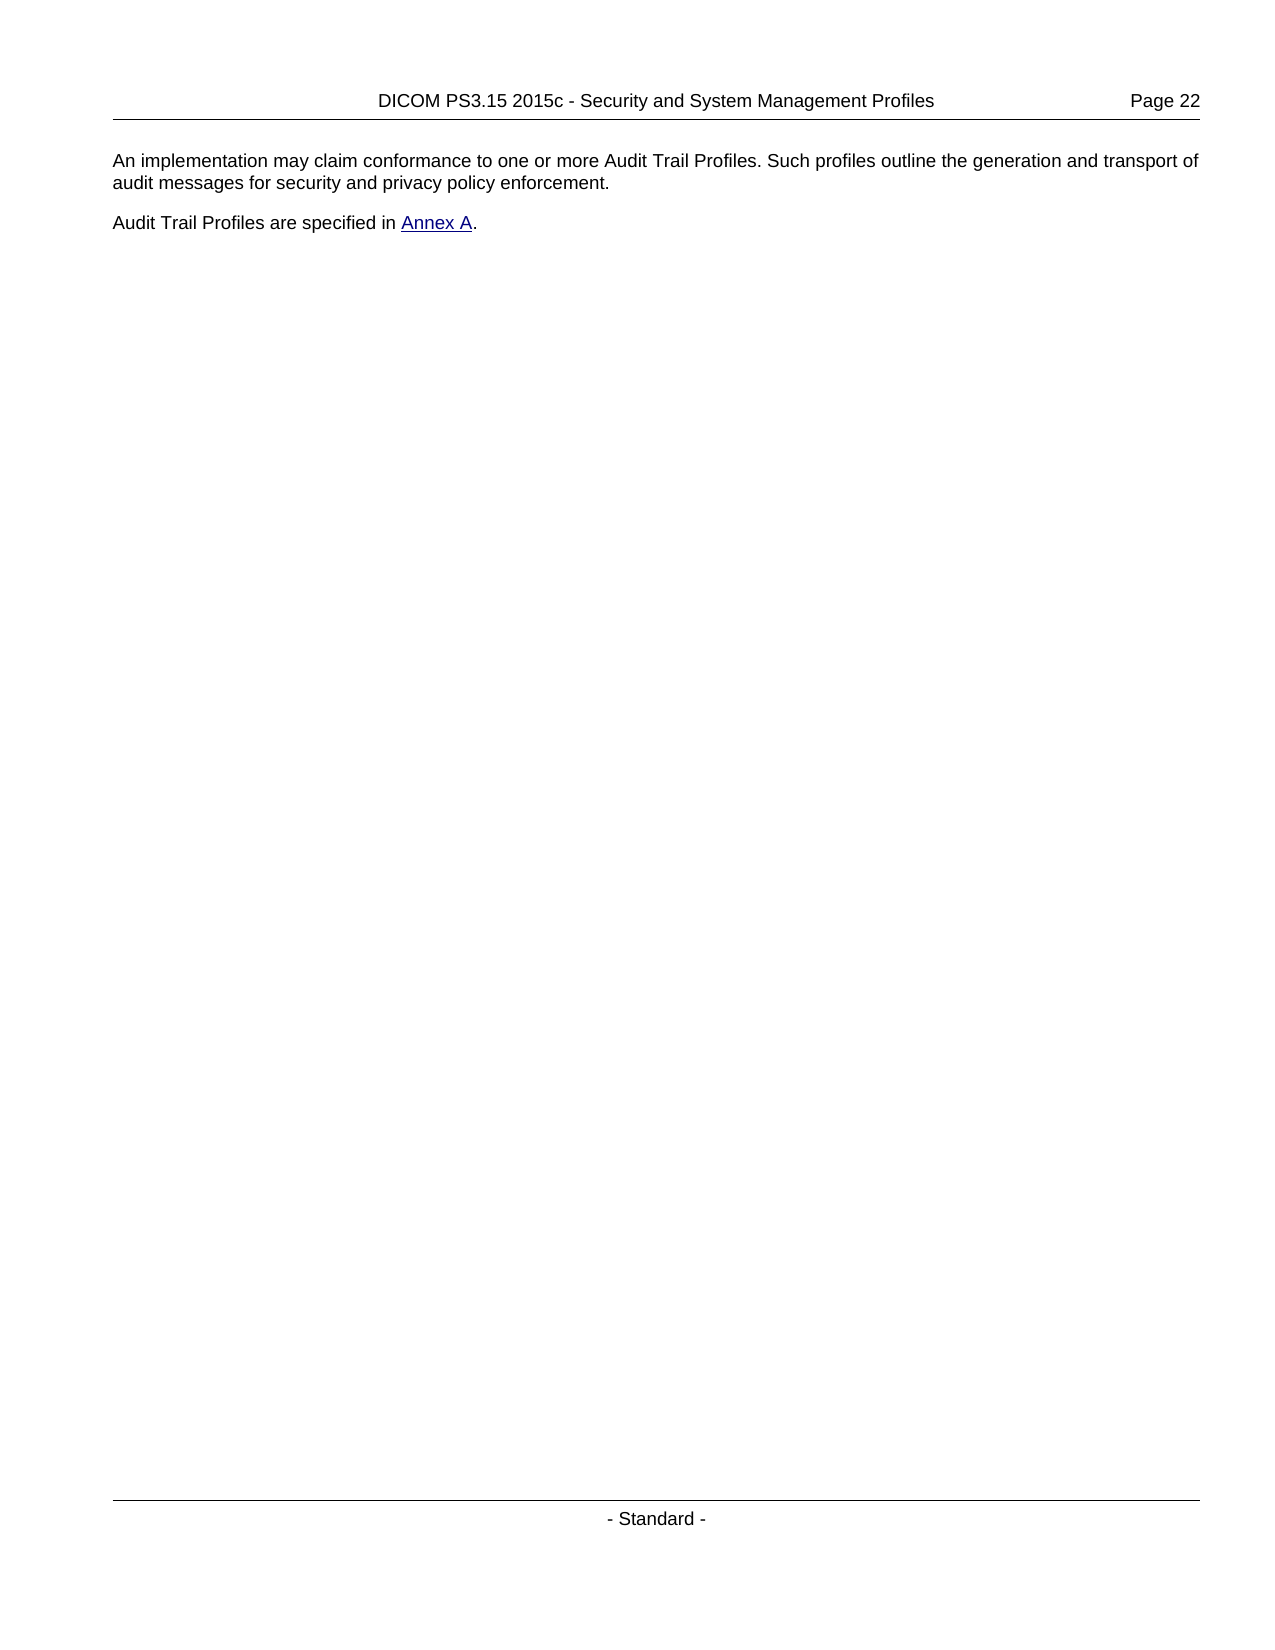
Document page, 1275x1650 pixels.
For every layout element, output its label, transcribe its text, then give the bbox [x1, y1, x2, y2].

text An implementation may claim conformance to one or more Audit Trail Profiles. Such profiles outline the generation and transport of audit messages for security and privacy policy enforcement. [112, 150, 1200, 193]
text Audit Trail Profiles are specified in Annex A. [112, 212, 1200, 233]
